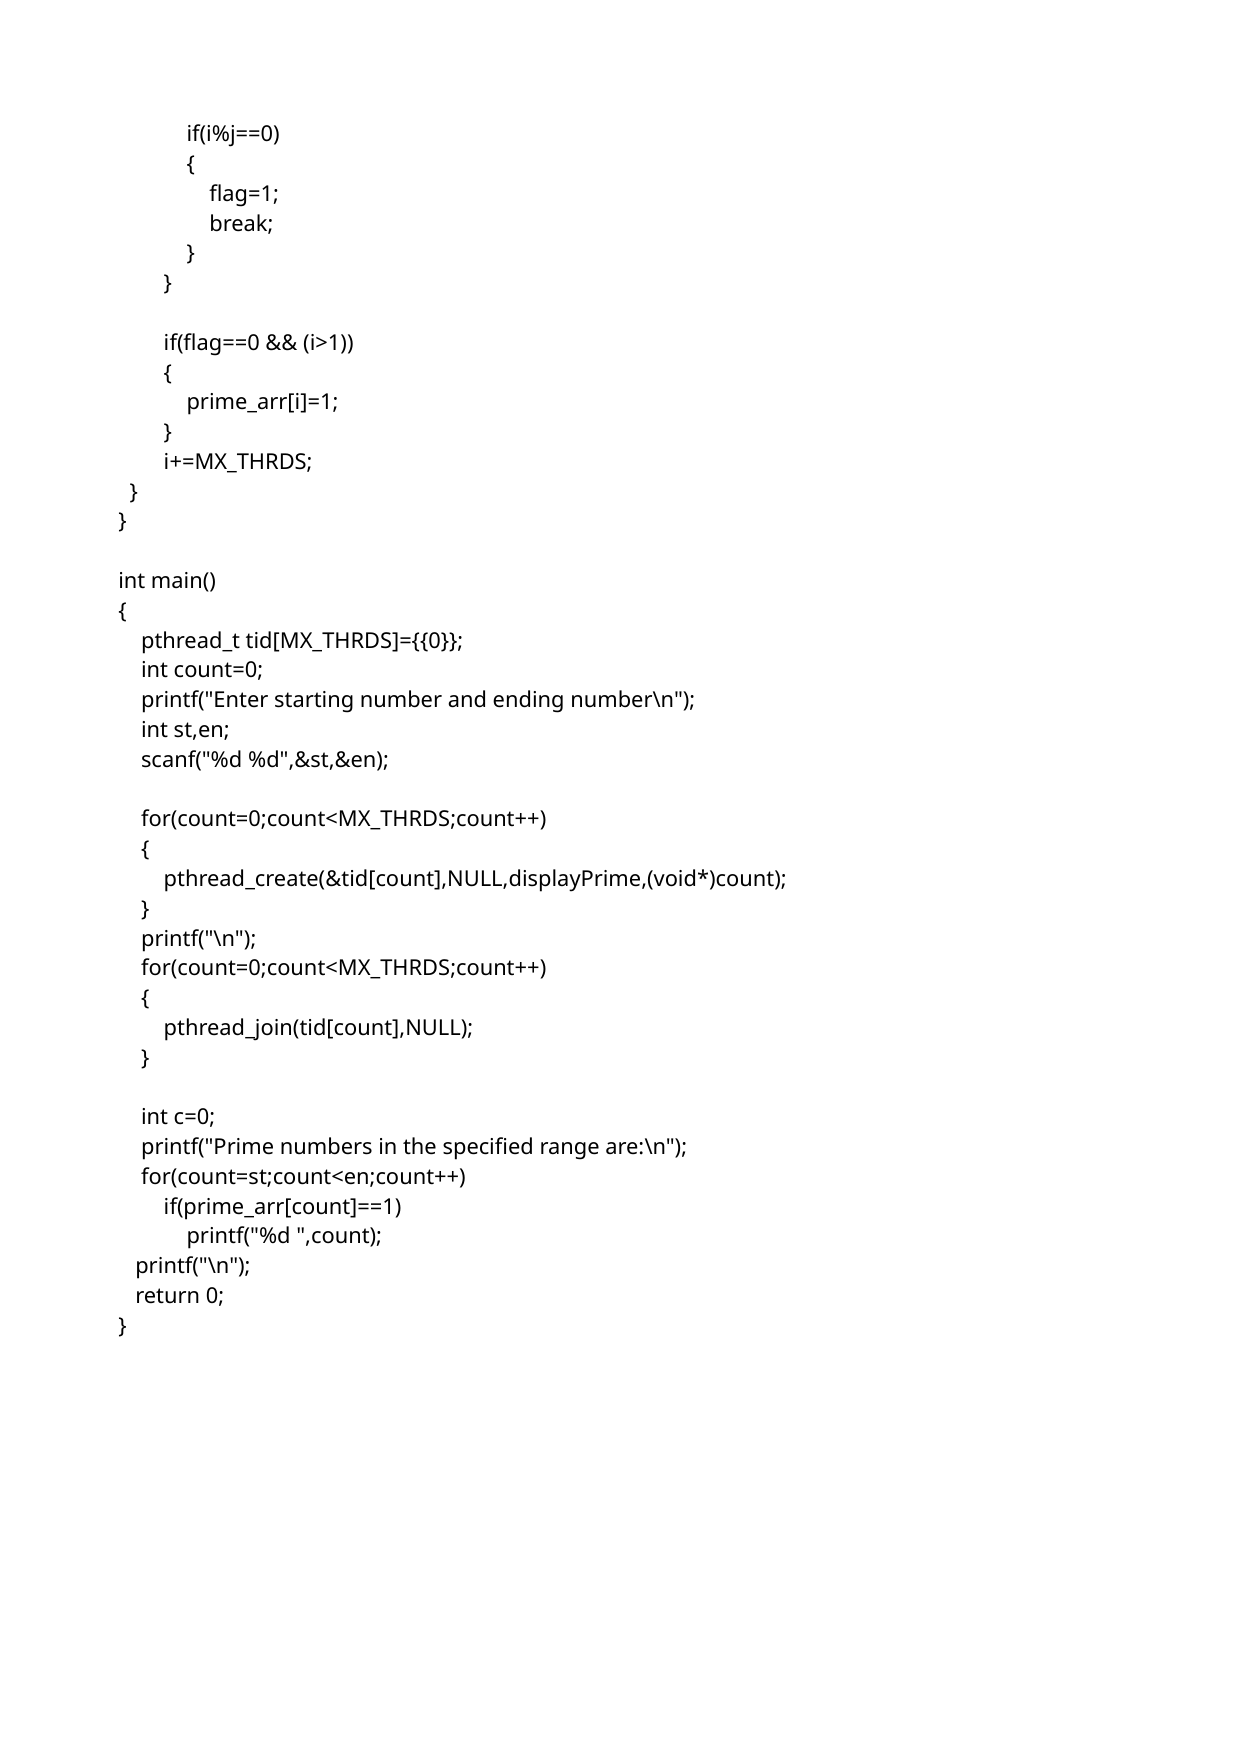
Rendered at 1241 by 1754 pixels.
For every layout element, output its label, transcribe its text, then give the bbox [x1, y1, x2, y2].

text { [118, 833, 1122, 863]
text } [118, 237, 1122, 267]
text printf("\n"); [118, 922, 1122, 952]
text } [118, 476, 1122, 505]
text printf("Enter starting number and ending number\n"); [118, 684, 1122, 714]
text } [118, 893, 1122, 922]
text for(count=0;count<MX_THRDS;count++) [118, 952, 1122, 982]
text } [118, 267, 1122, 297]
text pthread_t tid[MX_THRDS]={{0}}; [118, 624, 1122, 654]
text printf("\n"); [118, 1250, 1122, 1280]
text if(prime_arr[count]==1) [118, 1191, 1122, 1220]
text } [118, 416, 1122, 446]
text int main() [118, 565, 1122, 595]
text prime_arr[i]=1; [118, 386, 1122, 416]
text { [118, 148, 1122, 178]
text scanf("%d %d",&st,&en); [118, 744, 1122, 773]
text } [118, 1310, 1122, 1339]
text { [118, 595, 1122, 624]
text for(count=st;count<en;count++) [118, 1161, 1122, 1191]
text flag=1; [118, 178, 1122, 207]
text pthread_create(&tid[count],NULL,displayPrime,(void*)count); [118, 863, 1122, 893]
text break; [118, 207, 1122, 237]
text for(count=0;count<MX_THRDS;count++) [118, 803, 1122, 833]
text } [118, 505, 1122, 535]
text { [118, 356, 1122, 386]
text if(flag==0 && (i>1)) [118, 327, 1122, 356]
text pthread_join(tid[count],NULL); [118, 1012, 1122, 1042]
text return 0; [118, 1280, 1122, 1310]
text printf("%d ",count); [118, 1220, 1122, 1250]
text printf("Prime numbers in the specified range are:\n"); [118, 1131, 1122, 1161]
text if(i%j==0) [118, 118, 1122, 148]
text } [118, 1042, 1122, 1071]
text int c=0; [118, 1101, 1122, 1131]
text int count=0; [118, 654, 1122, 684]
text { [118, 982, 1122, 1012]
text int st,en; [118, 714, 1122, 744]
text i+=MX_THRDS; [118, 446, 1122, 476]
